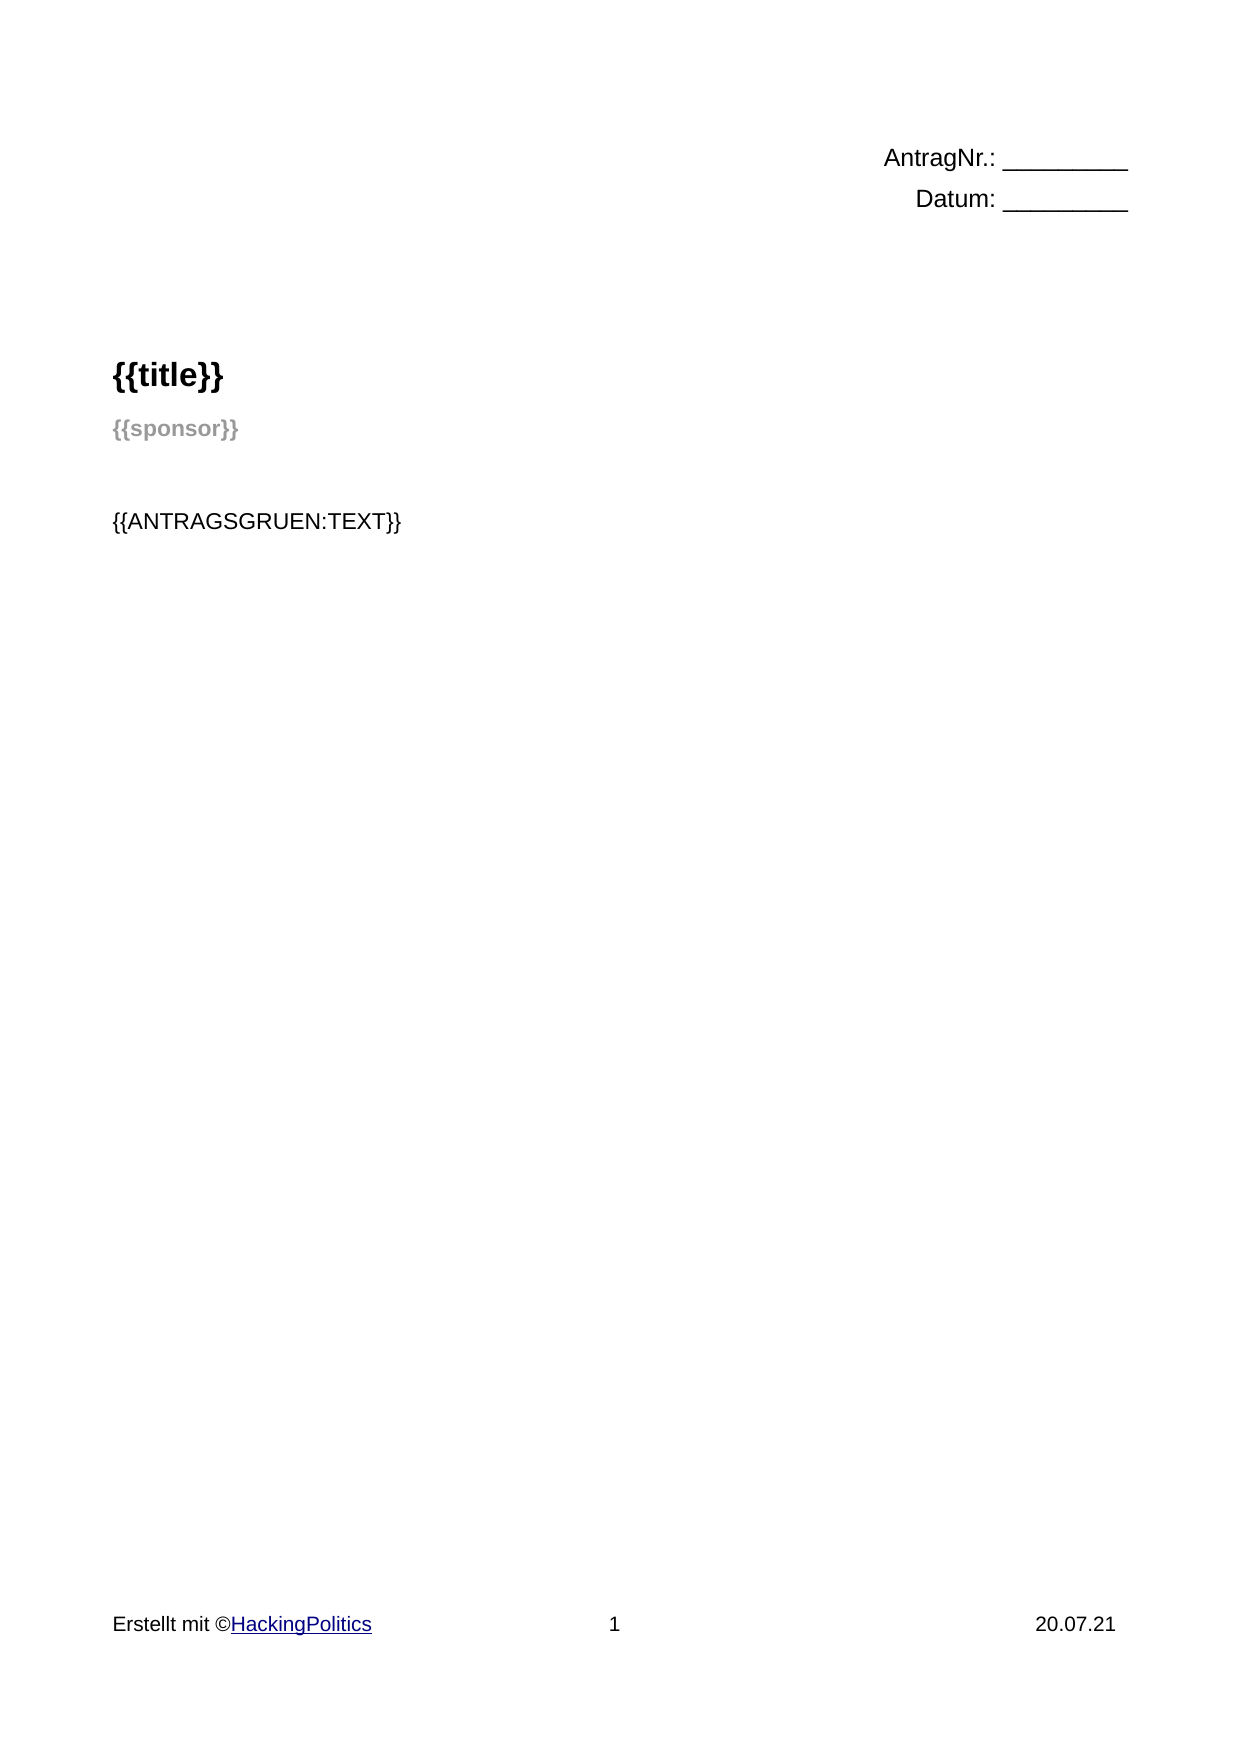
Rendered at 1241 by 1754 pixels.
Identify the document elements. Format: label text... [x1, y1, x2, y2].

text AntragNr.: _________ [112, 143, 1128, 172]
text {{ANTRAGSGRUEN:TEXT}} [112, 508, 1128, 534]
text {{title}} [112, 355, 1128, 393]
text Datum: _________ [112, 184, 1128, 213]
text {{sponsor}} [112, 415, 1128, 442]
